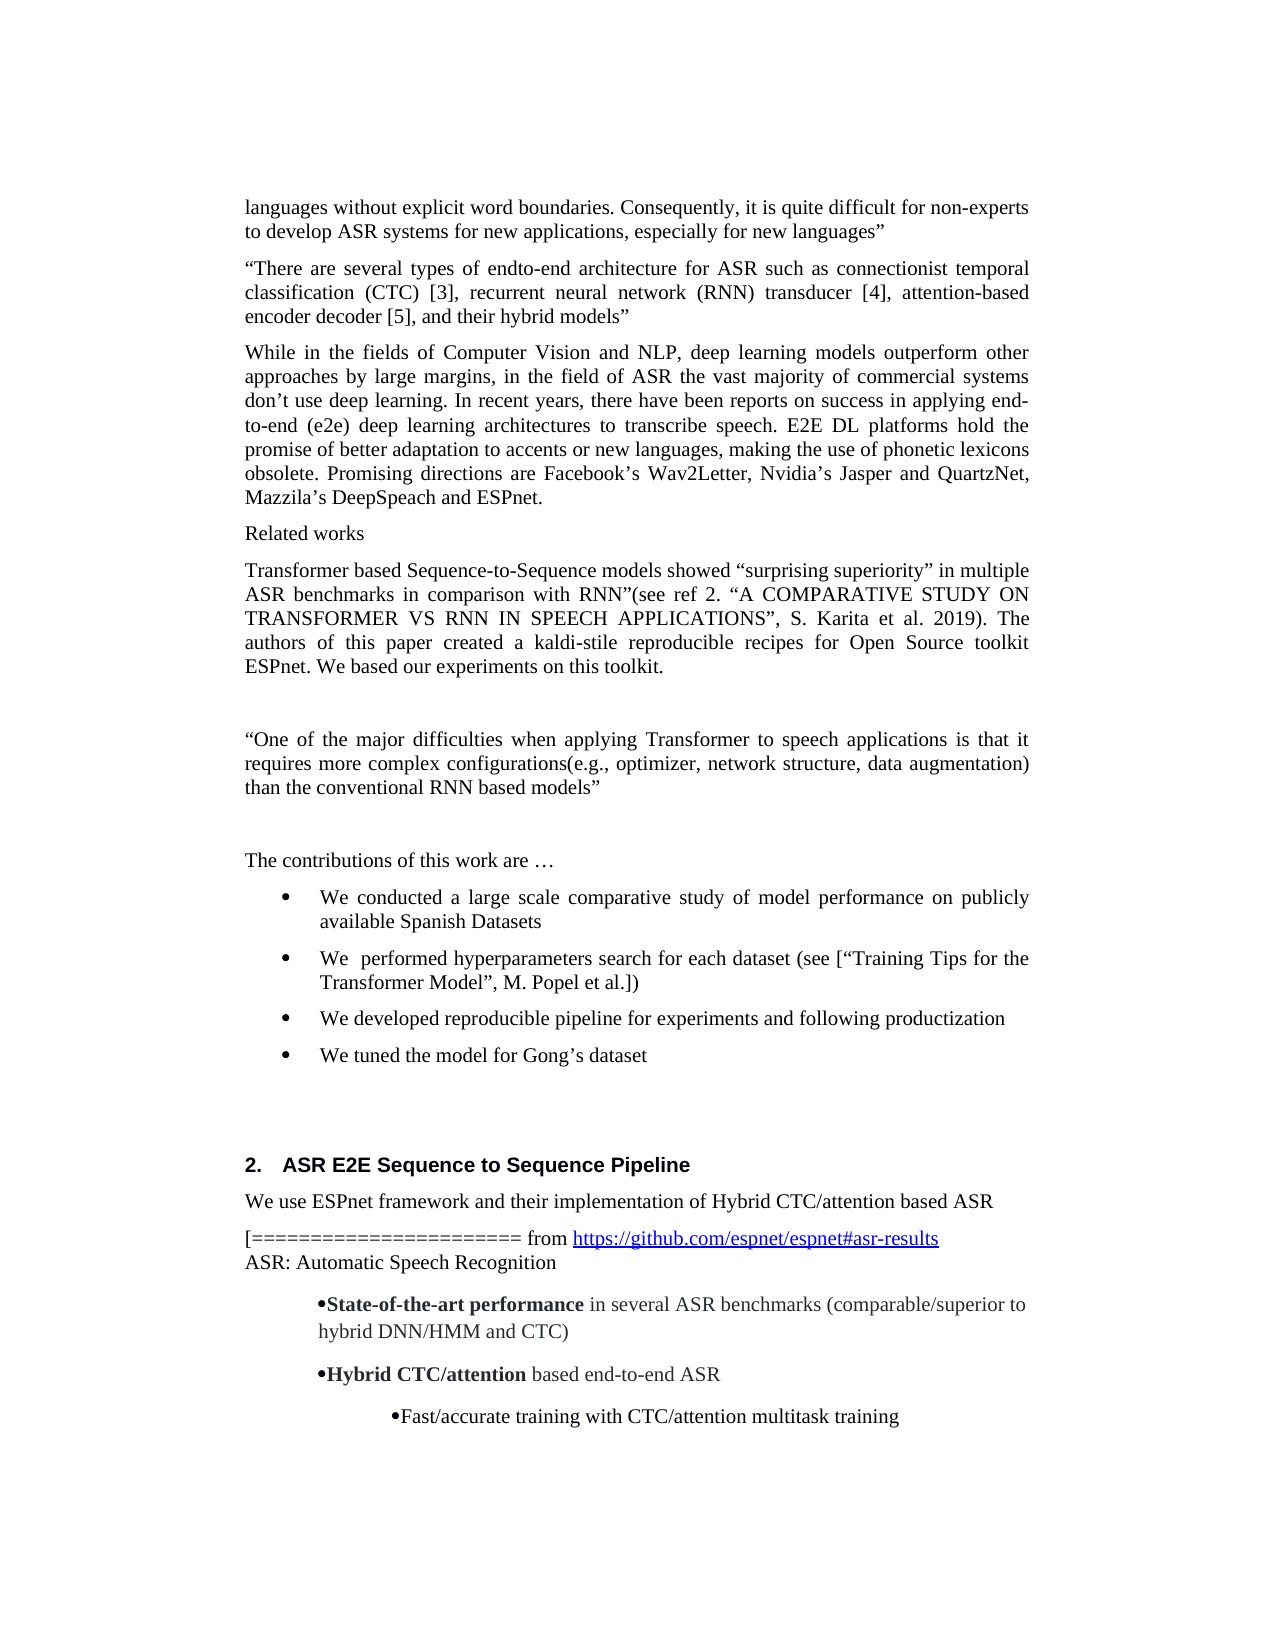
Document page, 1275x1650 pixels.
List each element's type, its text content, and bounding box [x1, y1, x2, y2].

text [======================= from https://github.com/espnet/espnet#asr-results [244, 1226, 1031, 1249]
list We conducted a large scale comparative study of model performance on publicly available Spanish Datasets [282, 885, 1031, 933]
text While in the fields of Computer Vision and NLP, deep learning models outperform other approaches by large margins, in the field of ASR the vast majority of commercial systems don’t use deep learning. In recent years, there have been reports on success in applying end-to-end (e2e) deep learning architectures to transcribe speech. E2E DL platforms hold the promise of better adaptation to accents or new languages, making the use of phonetic lexicons obsolete. Promising directions are Facebook’s Wav2Letter, Nvidia’s Jasper and QuartzNet, Mazzila’s DeepSpeach and ESPnet. [244, 340, 1031, 509]
text languages without explicit word boundaries. Consequently, it is quite difficult for non-experts to develop ASR systems for new applications, especially for new languages” [244, 195, 1031, 243]
list We developed reproducible pipeline for experiments and following productization [282, 1006, 1031, 1030]
text Transformer based Sequence-to-Sequence models showed “surprising superiority” in multiple ASR benchmarks in comparison with RNN”(see ref 2. “A COMPARATIVE STUDY ON TRANSFORMER VS RNN IN SPEECH APPLICATIONS”, S. Karita et al. 2019). The authors of this paper created a kaldi-stile reproducible recipes for Open Source toolkit ESPnet. We based our experiments on this toolkit. [244, 558, 1031, 678]
text “One of the major difficulties when applying Transformer to speech applications is that it requires more complex configurations(e.g., optimizer, network structure, data augmentation) than the conventional RNN based models” [244, 727, 1031, 799]
list ASR E2E Sequence to Sequence Pipeline [244, 1152, 1031, 1176]
list Fast/accurate training with CTC/attention multitask training [392, 1404, 1031, 1428]
list Hybrid CTC/attention based end-to-end ASR [318, 1362, 1031, 1386]
text We use ESPnet framework and their implementation of Hybrid CTC/attention based ASR [244, 1189, 1031, 1213]
text Related works [244, 521, 1031, 545]
text “There are several types of endto-end architecture for ASR such as connectionist temporal classification (CTC) [3], recurrent neural network (RNN) transducer [4], attention-based encoder decoder [5], and their hybrid models” [244, 256, 1031, 328]
list State-of-the-art performance in several ASR benchmarks (comparable/superior to hybrid DNN/HMM and CTC) [318, 1292, 1031, 1343]
text The contributions of this work are … [244, 848, 1031, 872]
text ASR: Automatic Speech Recognition [244, 1249, 1031, 1274]
list We performed hyperparameters search for each dataset (see [“Training Tips for the Transformer Model”, M. Popel et al.]) [282, 946, 1031, 994]
list We tuned the model for Gong’s dataset [282, 1043, 1031, 1067]
